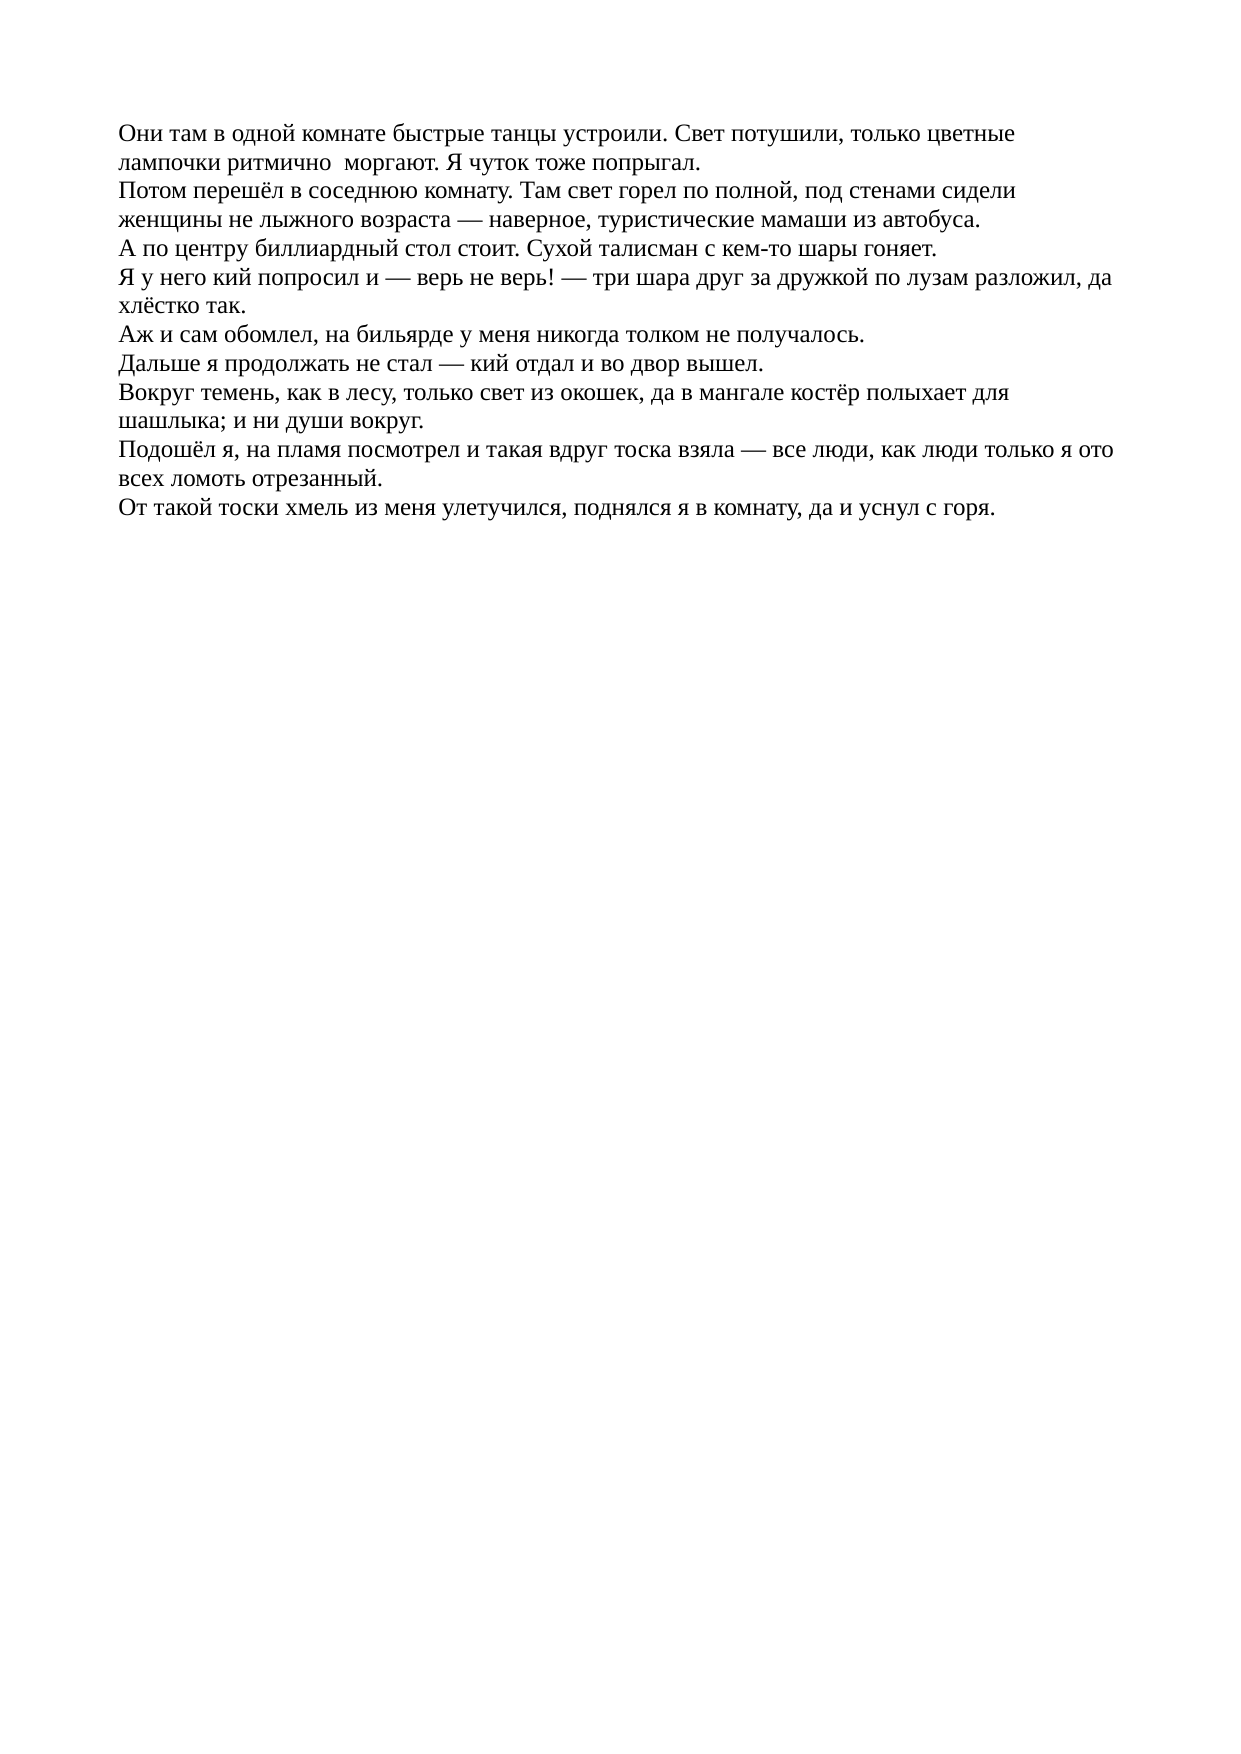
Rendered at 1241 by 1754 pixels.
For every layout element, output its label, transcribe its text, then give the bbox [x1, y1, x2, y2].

text Потом перешёл в соседнюю комнату. Там свет горел по полной, под стенами сидели женщины не лыжного возраста — наверное, туристические мамаши из автобуса. [118, 176, 1122, 233]
text Вокруг темень, как в лесу, только свет из окошек, да в мангале костёр полыхает для шашлыка; и ни души вокруг. [118, 377, 1122, 434]
text Аж и сам обомлел, на бильярде у меня никогда толком не получалось. [118, 319, 1122, 348]
text От такой тоски хмель из меня улетучился, поднялся я в комнату, да и уснул с горя. [118, 492, 1122, 521]
text Я у него кий попросил и — верь не верь! — три шара друг за дружкой по лузам разложил, да хлёстко так. [118, 262, 1122, 319]
text Подошёл я, на пламя посмотрел и такая вдруг тоска взяла — все люди, как люди только я ото всех ломоть отрезанный. [118, 434, 1122, 492]
text Дальше я продолжать не стал — кий отдал и во двор вышел. [118, 348, 1122, 377]
text Они там в одной комнате быстрые танцы устроили. Свет потушили, только цветные лампочки ритмично моргают. Я чуток тоже попрыгал. [118, 118, 1122, 176]
text А по центру биллиардный стол стоит. Сухой талисман с кем-то шары гоняет. [118, 233, 1122, 262]
